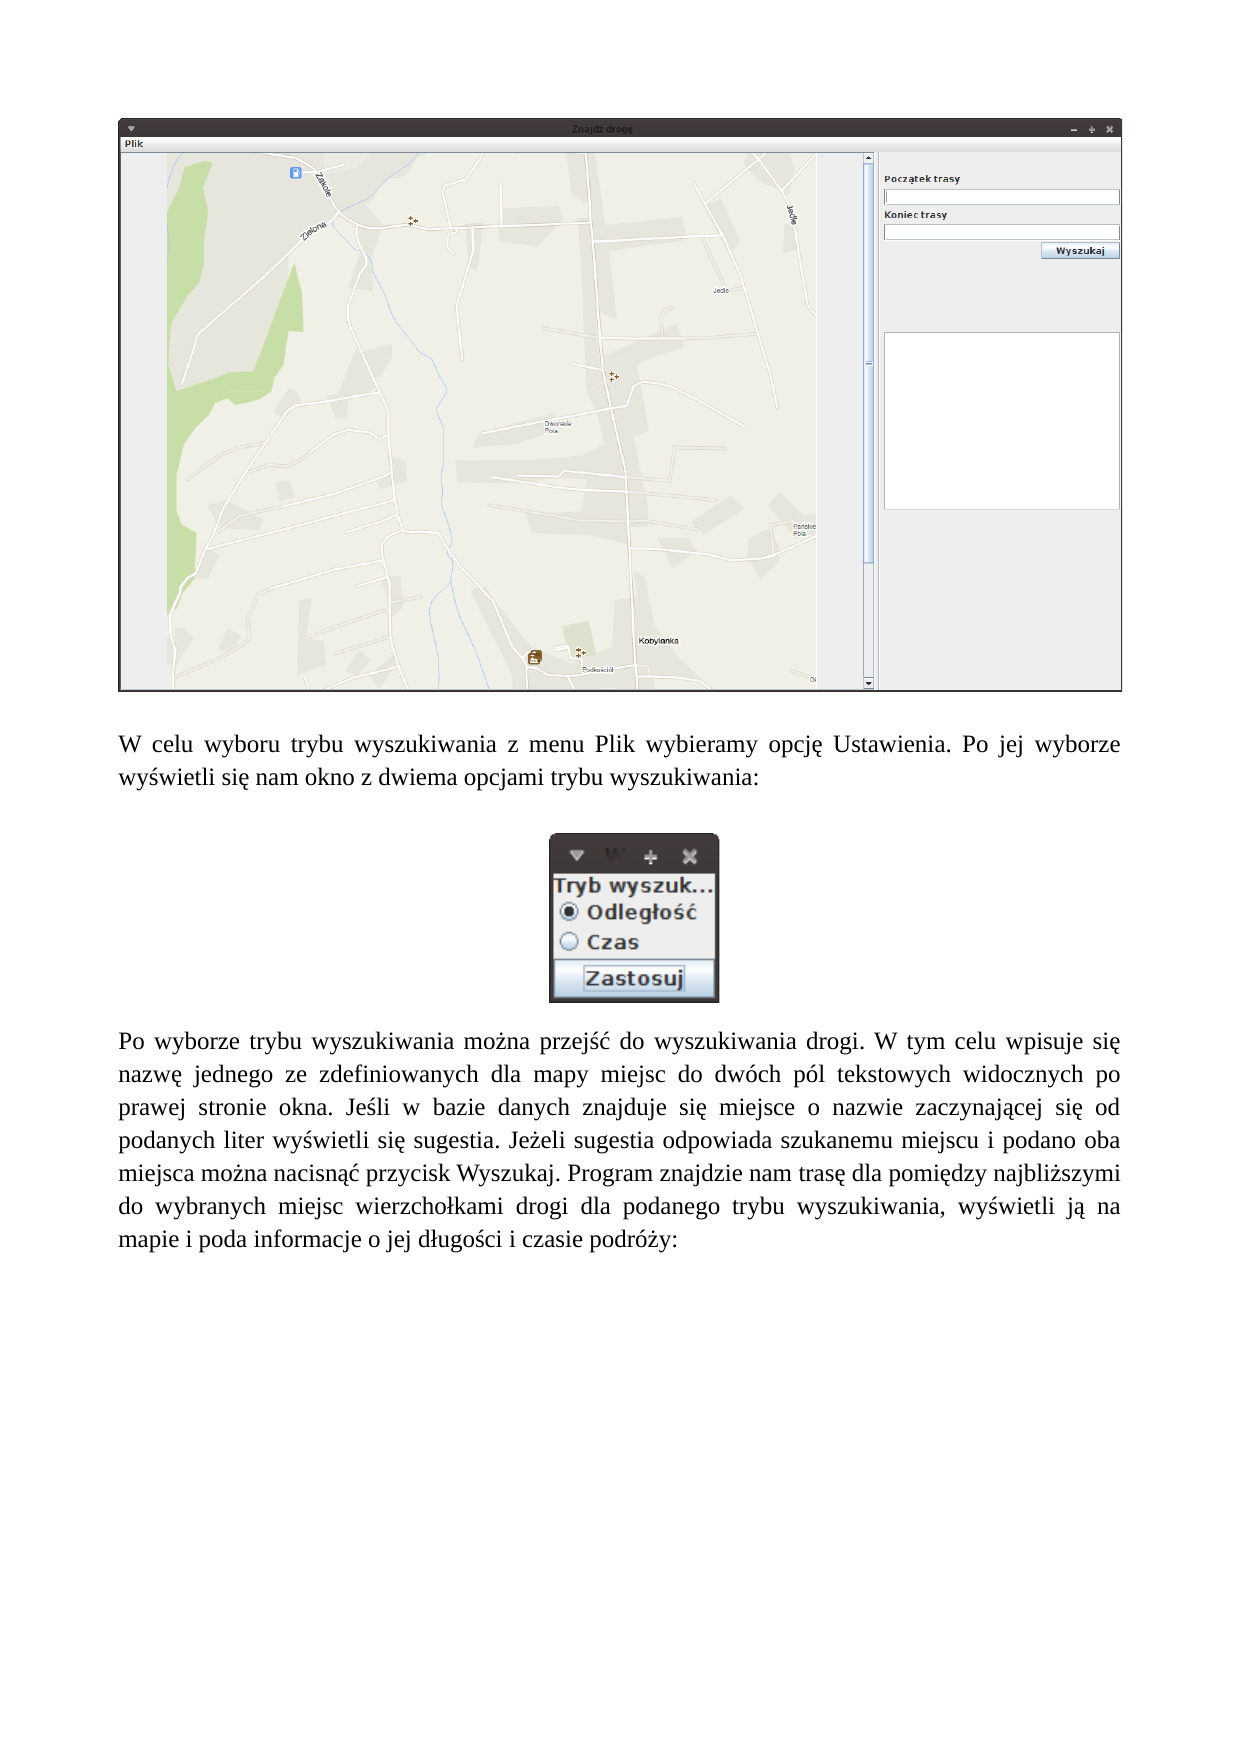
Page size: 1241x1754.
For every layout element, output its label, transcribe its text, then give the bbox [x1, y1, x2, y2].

text Po wyborze trybu wyszukiwania można przejść do wyszukiwania drogi. W tym celu wpisuje się nazwę jednego ze zdefiniowanych dla mapy miejsc do dwóch pól tekstowych widocznych po prawej stronie okna. Jeśli w bazie danych znajduje się miejsce o nazwie zaczynającej się od podanych liter wyświetli się sugestia. Jeżeli sugestia odpowiada szukanemu miejscu i podano oba miejsca można nacisnąć przycisk Wyszukaj. Program znajdzie nam trasę dla pomiędzy najbliższymi do wybranych miejsc wierzchołkami drogi dla podanego trybu wyszukiwania, wyświetli ją na mapie i poda informacje o jej długości i czasie podróży: [118, 1026, 1122, 1253]
picture [118, 118, 1123, 692]
text W celu wyboru trybu wyszukiwania z menu Plik wybieramy opcję Ustawienia. Po jej wyborze wyświetli się nam okno z dwiema opcjami trybu wyszukiwania: [118, 729, 1122, 791]
picture [549, 833, 720, 1003]
